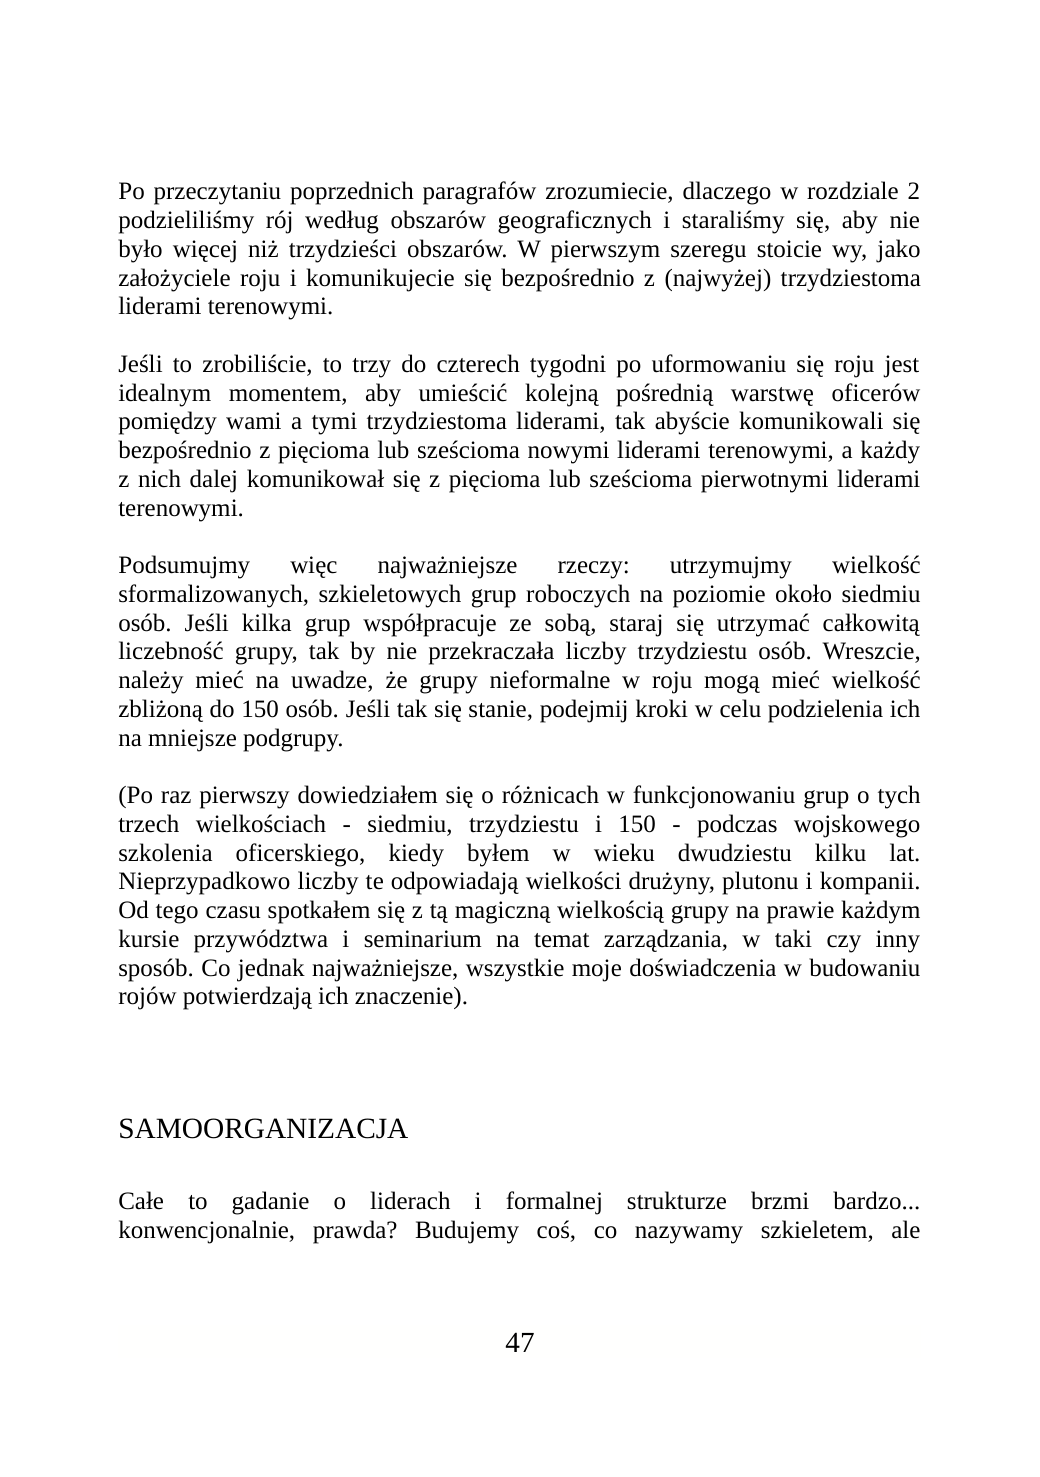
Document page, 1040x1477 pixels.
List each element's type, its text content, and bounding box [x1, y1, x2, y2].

text Podsumujmy więc najważniejsze rzeczy: utrzymujmy wielkość sformalizowanych, szkieletowych grup roboczych na poziomie około siedmiu osób. Jeśli kilka grup współpracuje ze sobą, staraj się utrzymać całkowitą liczebność grupy, tak by nie przekraczała liczby trzydziestu osób. Wreszcie, należy mieć na uwadze, że grupy nieformalne w roju mogą mieć wielkość zbliżoną do 150 osób. Jeśli tak się stanie, podejmij kroki w celu podzielenia ich na mniejsze podgrupy. [118, 550, 921, 751]
text Jeśli to zrobiliście, to trzy do czterech tygodni po uformowaniu się roju jest idealnym momentem, aby umieścić kolejną pośrednią warstwę oficerów pomiędzy wami a tymi trzydziestoma liderami, tak abyście komunikowali się bezpośrednio z pięcioma lub sześcioma nowymi liderami terenowymi, a każdy z nich dalej komunikował się z pięcioma lub sześcioma pierwotnymi liderami terenowymi. [118, 349, 921, 521]
text (Po raz pierwszy dowiedziałem się o różnicach w funkcjonowaniu grup o tych trzech wielkościach - siedmiu, trzydziestu i 150 - podczas wojskowego szkolenia oficerskiego, kiedy byłem w wieku dwudziestu kilku lat. Nieprzypadkowo liczby te odpowiadają wielkości drużyny, plutonu i kompanii. Od tego czasu spotkałem się z tą magiczną wielkością grupy na prawie każdym kursie przywództwa i seminarium na temat zarządzania, w taki czy inny sposób. Co jednak najważniejsze, wszystkie moje doświadczenia w budowaniu rojów potwierdzają ich znaczenie). [118, 780, 921, 1010]
text Całe to gadanie o liderach i formalnej strukturze brzmi bardzo... konwencjonalnie, prawda? Budujemy coś, co nazywamy szkieletem, ale [118, 1186, 921, 1243]
text Po przeczytaniu poprzednich paragrafów zrozumiecie, dlaczego w rozdziale 2 podzieliliśmy rój według obszarów geograficznych i staraliśmy się, aby nie było więcej niż trzydzieści obszarów. W pierwszym szeregu stoicie wy, jako założyciele roju i komunikujecie się bezpośrednio z (najwyżej) trzydziestoma liderami terenowymi. [118, 176, 921, 320]
subtitle SAMOORGANIZACJA [118, 1111, 921, 1145]
